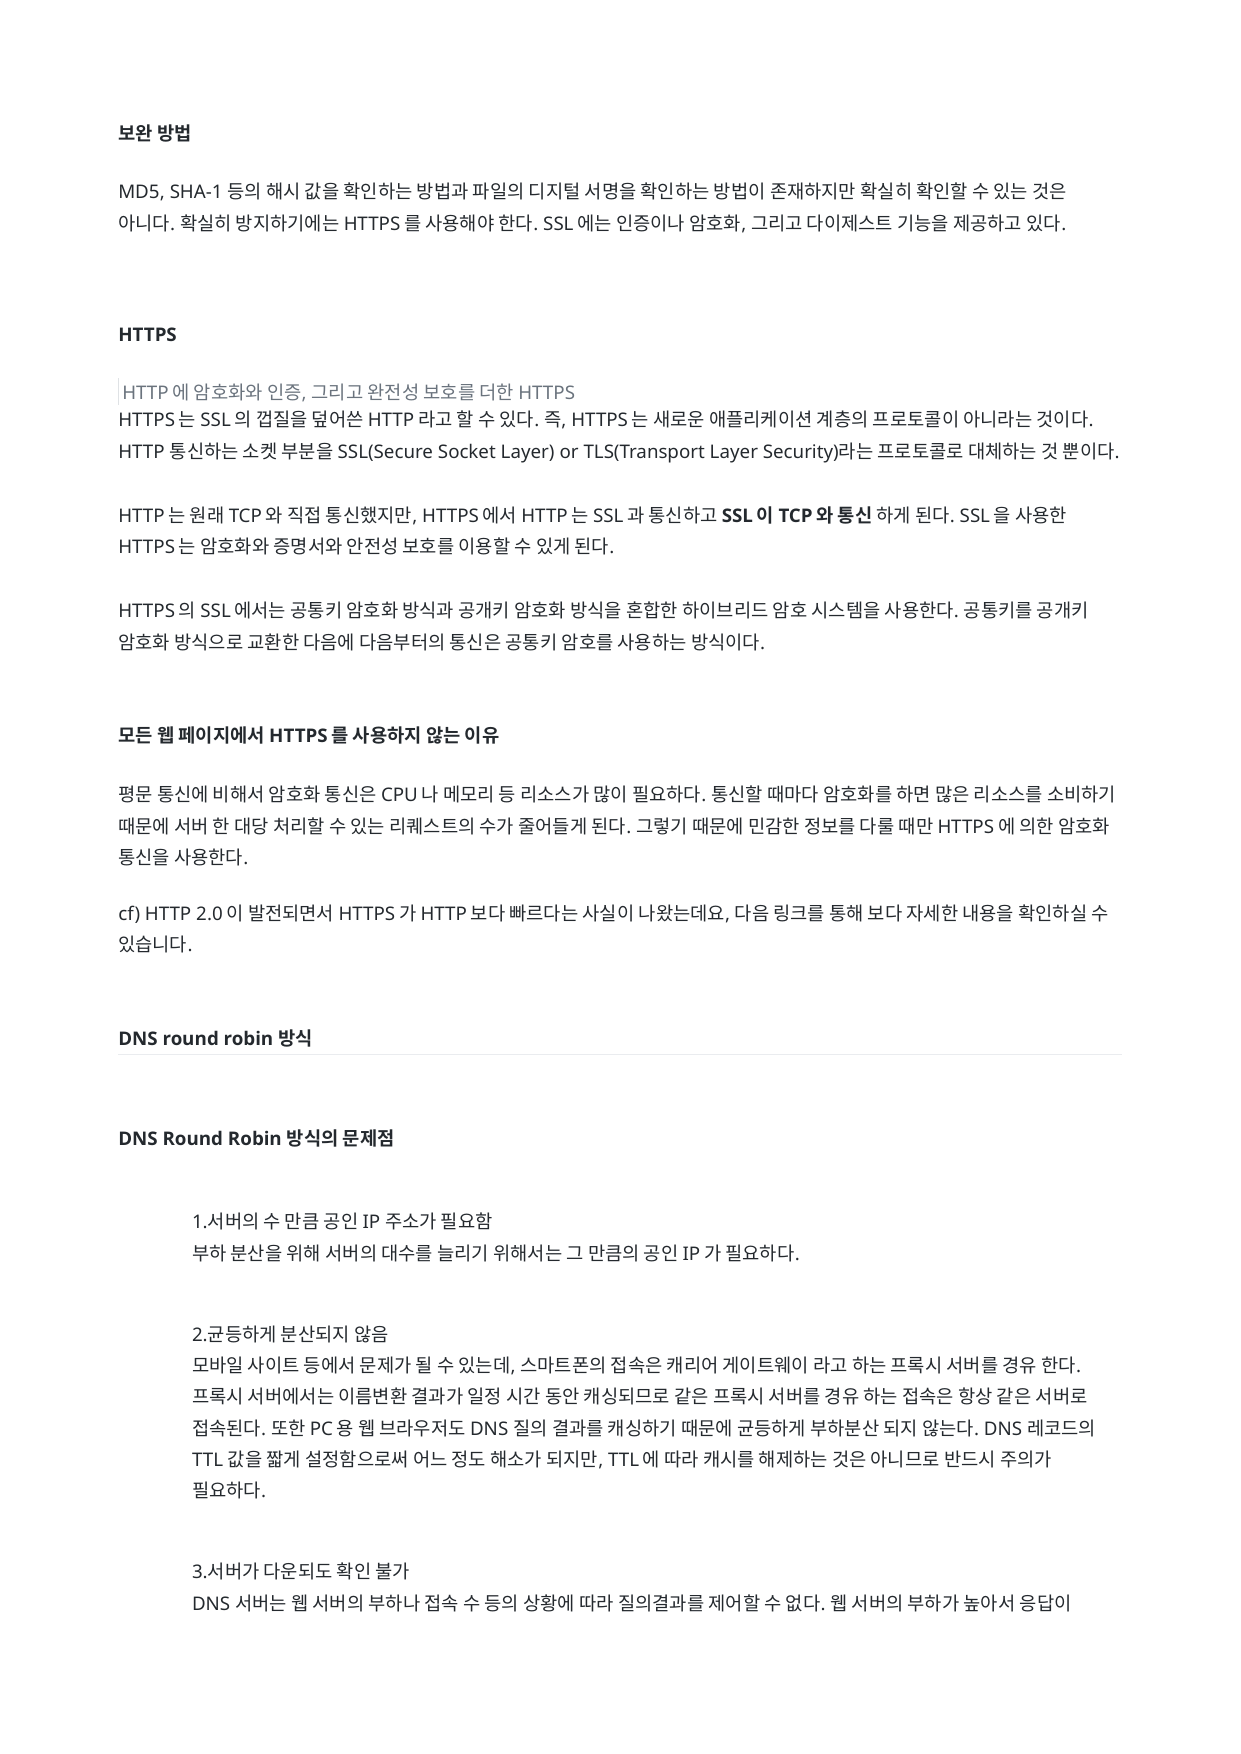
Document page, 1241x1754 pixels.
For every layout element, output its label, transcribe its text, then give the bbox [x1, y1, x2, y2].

list 균등하게 분산되지 않음 모바일 사이트 등에서 문제가 될 수 있는데, 스마트폰의 접속은 캐리어 게이트웨이 라고 하는 프록시 서버를 경유 한다. 프록시 서버에서는 이름변환 결과가 일정 시간 동안 캐싱되므로 같은 프록시 서버를 경유 하는 접속은 항상 같은 서버로 접속된다. 또한 PC용 웹 브라우저도 DNS 질의 결과를 캐싱하기 때문에 균등하게 부하분산 되지 않는다. DNS 레코드의 TTL 값을 짧게 설정함으로써 어느 정도 해소가 되지만, TTL에 따라 캐시를 해제하는 것은 아니므로 반드시 주의가 필요하다. [118, 1320, 1122, 1503]
text MD5, SHA-1 등의 해시 값을 확인하는 방법과 파일의 디지털 서명을 확인하는 방법이 존재하지만 확실히 확인할 수 있는 것은 아니다. 확실히 방지하기에는 HTTPS를 사용해야 한다. SSL에는 인증이나 암호화, 그리고 다이제스트 기능을 제공하고 있다. [118, 177, 1122, 236]
subtitle 보완 방법 [118, 118, 1122, 145]
list 서버의 수 만큼 공인 IP 주소가 필요함 부하 분산을 위해 서버의 대수를 늘리기 위해서는 그 만큼의 공인 IP가 필요하다. [118, 1207, 1122, 1266]
subtitle HTTPS [118, 321, 1122, 346]
subtitle 모든 웹 페이지에서 HTTPS를 사용하지 않는 이유 [118, 721, 1122, 748]
text HTTPS의 SSL에서는 공통키 암호화 방식과 공개키 암호화 방식을 혼합한 하이브리드 암호 시스템을 사용한다. 공통키를 공개키 암호화 방식으로 교환한 다음에 다음부터의 통신은 공통키 암호를 사용하는 방식이다. [118, 596, 1122, 654]
text HTTP는 원래 TCP와 직접 통신했지만, HTTPS에서 HTTP는 SSL과 통신하고 SSL이 TCP와 통신 하게 된다. SSL을 사용한 HTTPS는 암호화와 증명서와 안전성 보호를 이용할 수 있게 된다. [118, 501, 1122, 559]
text HTTP에 암호화와 인증, 그리고 완전성 보호를 더한 HTTPS [119, 378, 1122, 405]
subtitle DNS round robin 방식 [118, 1024, 1122, 1054]
text cf) HTTP 2.0이 발전되면서 HTTPS가 HTTP보다 빠르다는 사실이 나왔는데요, 다음 링크를 통해 보다 자세한 내용을 확인하실 수 있습니다. [118, 899, 1122, 957]
text 평문 통신에 비해서 암호화 통신은 CPU나 메모리 등 리소스가 많이 필요하다. 통신할 때마다 암호화를 하면 많은 리소스를 소비하기 때문에 서버 한 대당 처리할 수 있는 리퀘스트의 수가 줄어들게 된다. 그렇기 때문에 민감한 정보를 다룰 때만 HTTPS에 의한 암호화 통신을 사용한다. [118, 780, 1122, 870]
subtitle DNS Round Robin 방식의 문제점 [118, 1123, 1122, 1150]
text HTTPS는 SSL의 껍질을 덮어쓴 HTTP라고 할 수 있다. 즉, HTTPS는 새로운 애플리케이션 계층의 프로토콜이 아니라는 것이다. HTTP 통신하는 소켓 부분을 SSL(Secure Socket Layer) or TLS(Transport Layer Security)라는 프로토콜로 대체하는 것 뿐이다. [118, 405, 1122, 463]
list 서버가 다운되도 확인 불가 DNS 서버는 웹 서버의 부하나 접속 수 등의 상황에 따라 질의결과를 제어할 수 없다. 웹 서버의 부하가 높아서 응답이 [118, 1557, 1122, 1616]
